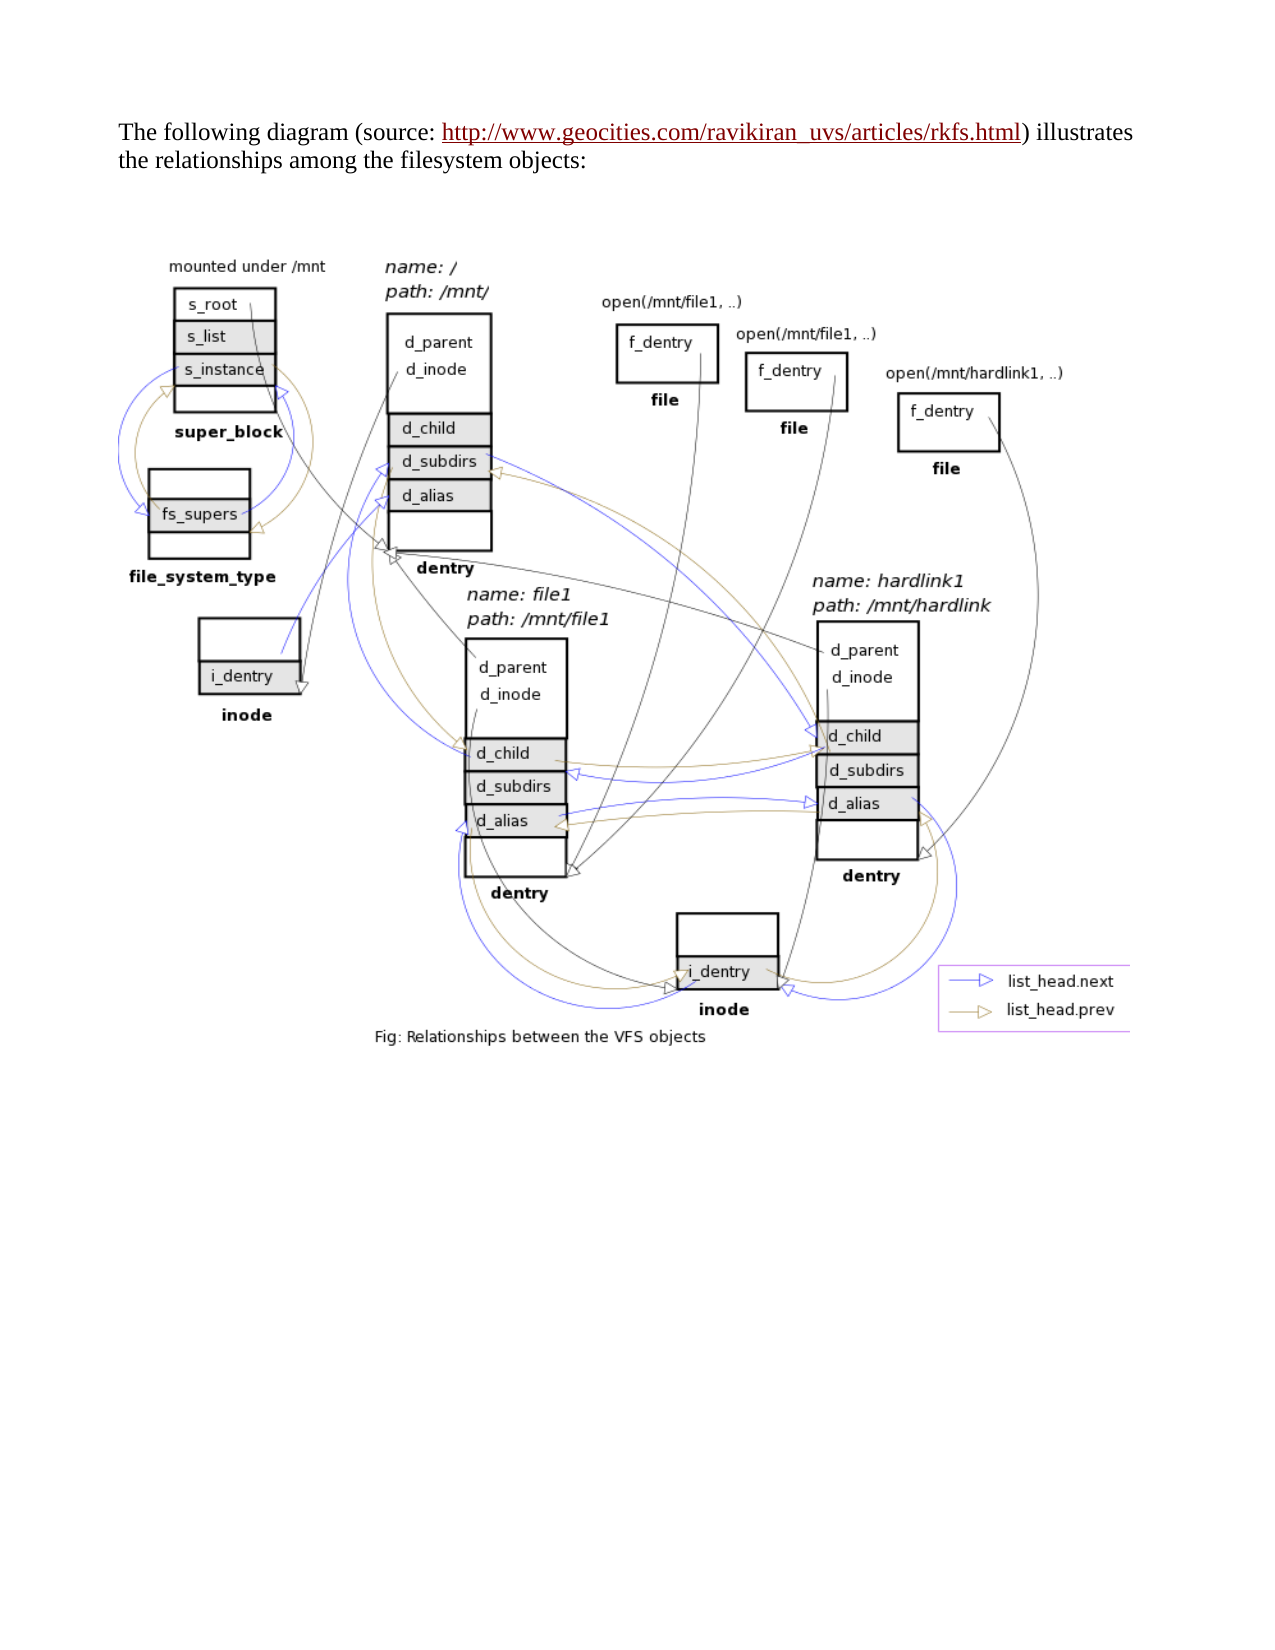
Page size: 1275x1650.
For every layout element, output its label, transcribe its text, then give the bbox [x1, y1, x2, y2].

text The following diagram (source: http://www.geocities.com/ravikiran_uvs/articles/rkfs.html) illustrates the relationships among the filesystem objects: [118, 118, 1157, 173]
picture [118, 256, 1130, 1052]
